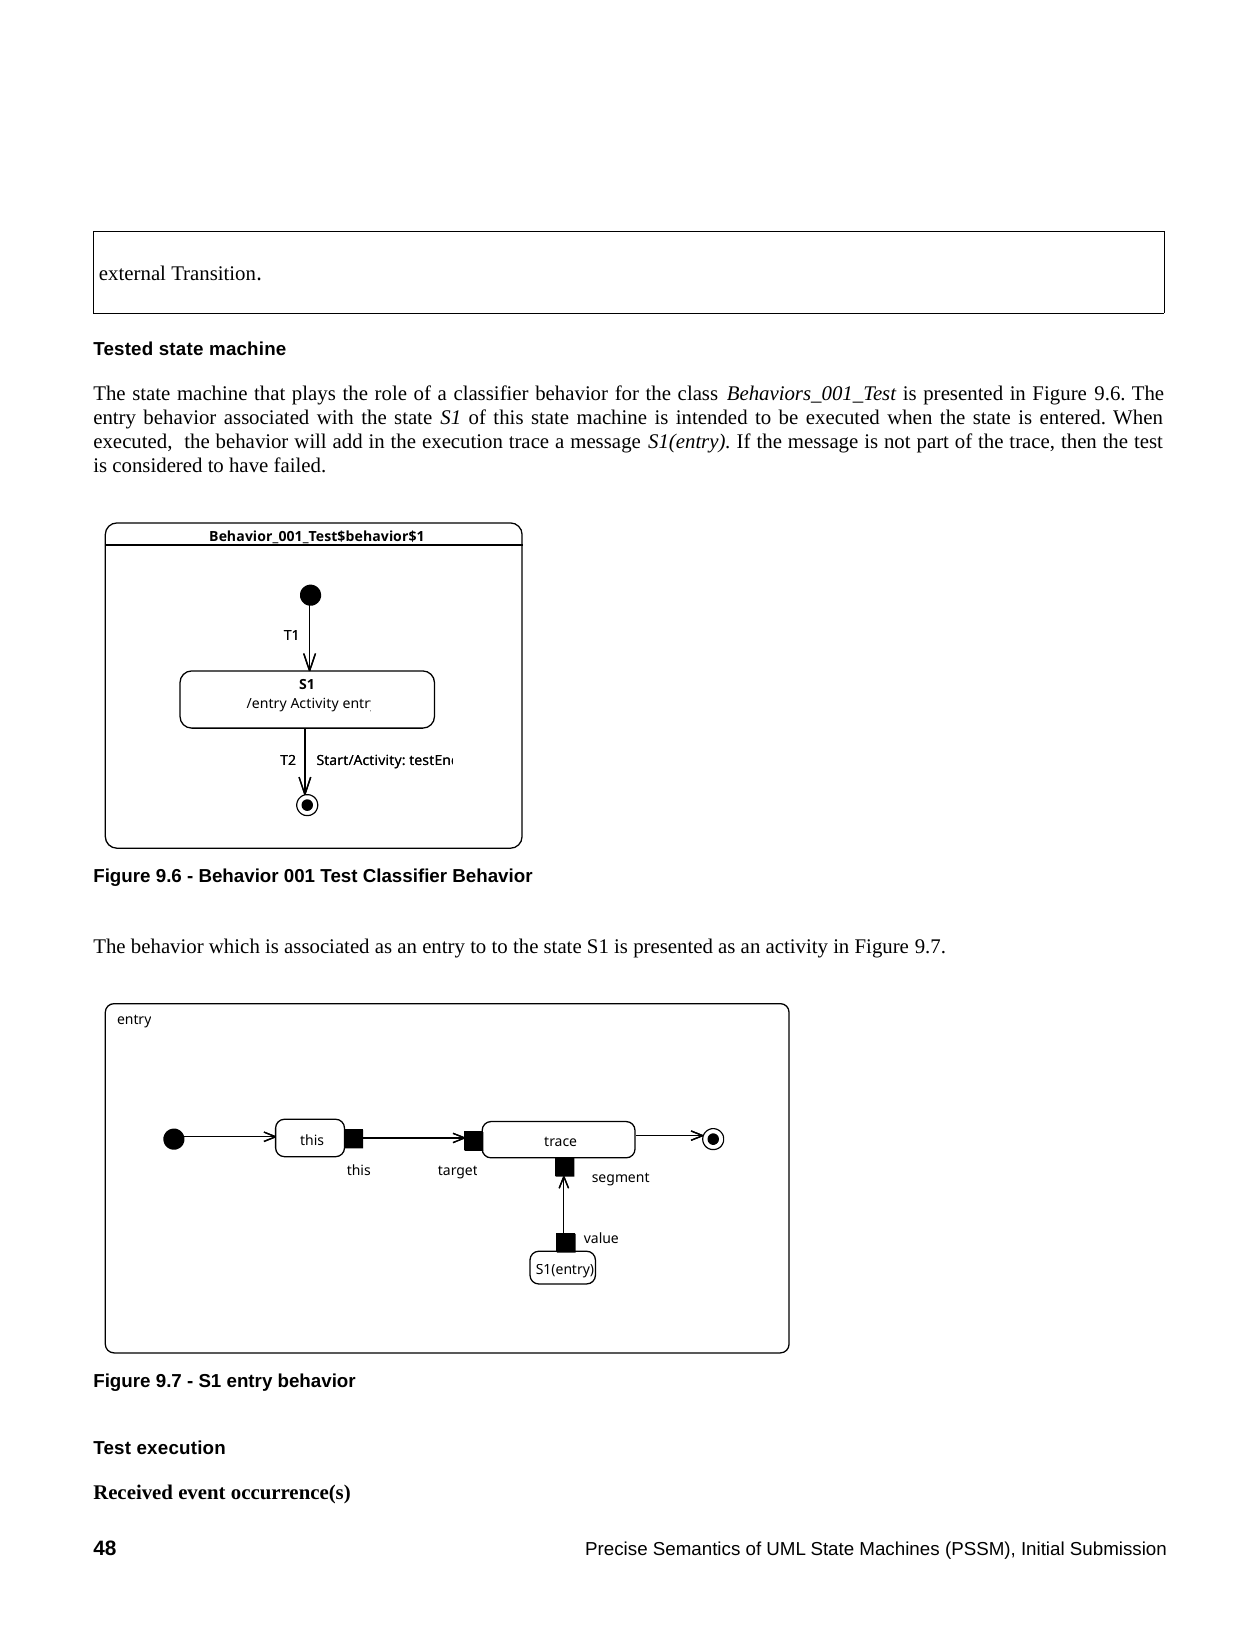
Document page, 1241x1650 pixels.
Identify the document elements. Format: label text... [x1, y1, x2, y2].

text The state machine that plays the role of a classifier behavior for the class Behaviors_001_Test is presented in Figure 9.6. The entry behavior associated with the state S1 of this state machine is intended to be executed when the state is entered. When executed, the behavior will add in the execution trace a message S1(entry). If the message is not part of the trace, then the test is considered to have failed. [93, 381, 1164, 477]
text Figure 9.6 - Behavior 001 Test Classifier Behavior [93, 511, 643, 886]
text Received event occurrence(s) [93, 1479, 1164, 1504]
subtitle Test execution [93, 1437, 1164, 1458]
text Figure 9.7 - S1 entry behavior [93, 991, 924, 1391]
subtitle Tested state machine [93, 338, 1164, 360]
text The behavior which is associated as an entry to to the state S1 is presented as an activity in Figure 9.7. [93, 934, 1164, 958]
table_cell A State may have an associated entry Behavior. This Behavior, if defined, is executed whenever the State is entered through an external Transition. [94, 232, 1164, 313]
